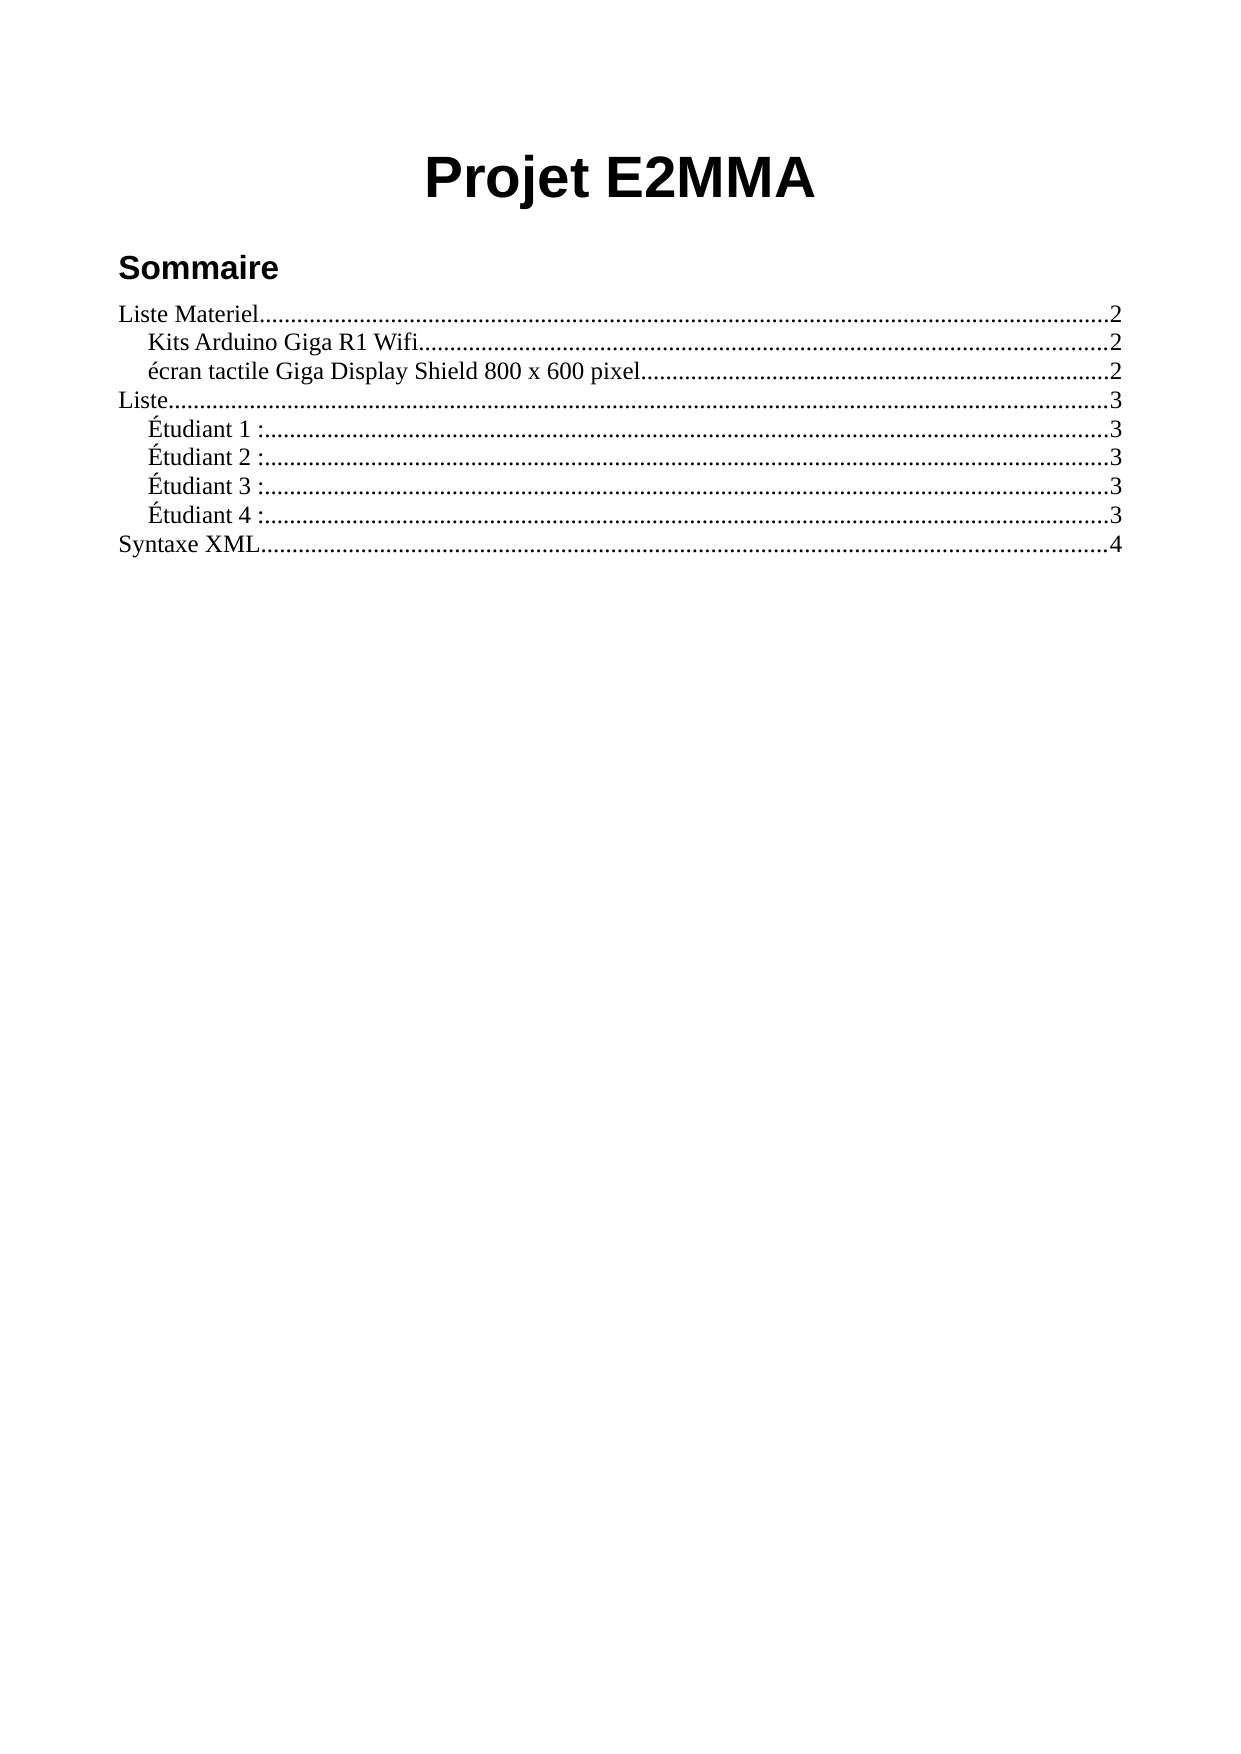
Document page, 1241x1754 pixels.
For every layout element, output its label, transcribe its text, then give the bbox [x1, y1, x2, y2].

title Projet E2MMA [118, 143, 1122, 210]
subtitle Sommaire [118, 248, 1122, 286]
text écran tactile Giga Display Shield 800 x 600 pixel 2 [148, 356, 1122, 385]
text Étudiant 2 : 3 [148, 442, 1122, 471]
text Étudiant 3 : 3 [148, 471, 1122, 500]
text Étudiant 1 : 3 [148, 414, 1122, 442]
text Syntaxe XML 4 [118, 529, 1122, 557]
text Liste 3 [118, 385, 1122, 414]
text Liste Materiel 2 [118, 299, 1122, 327]
text Kits Arduino Giga R1 Wifi 2 [148, 327, 1122, 356]
text Étudiant 4 : 3 [148, 500, 1122, 529]
